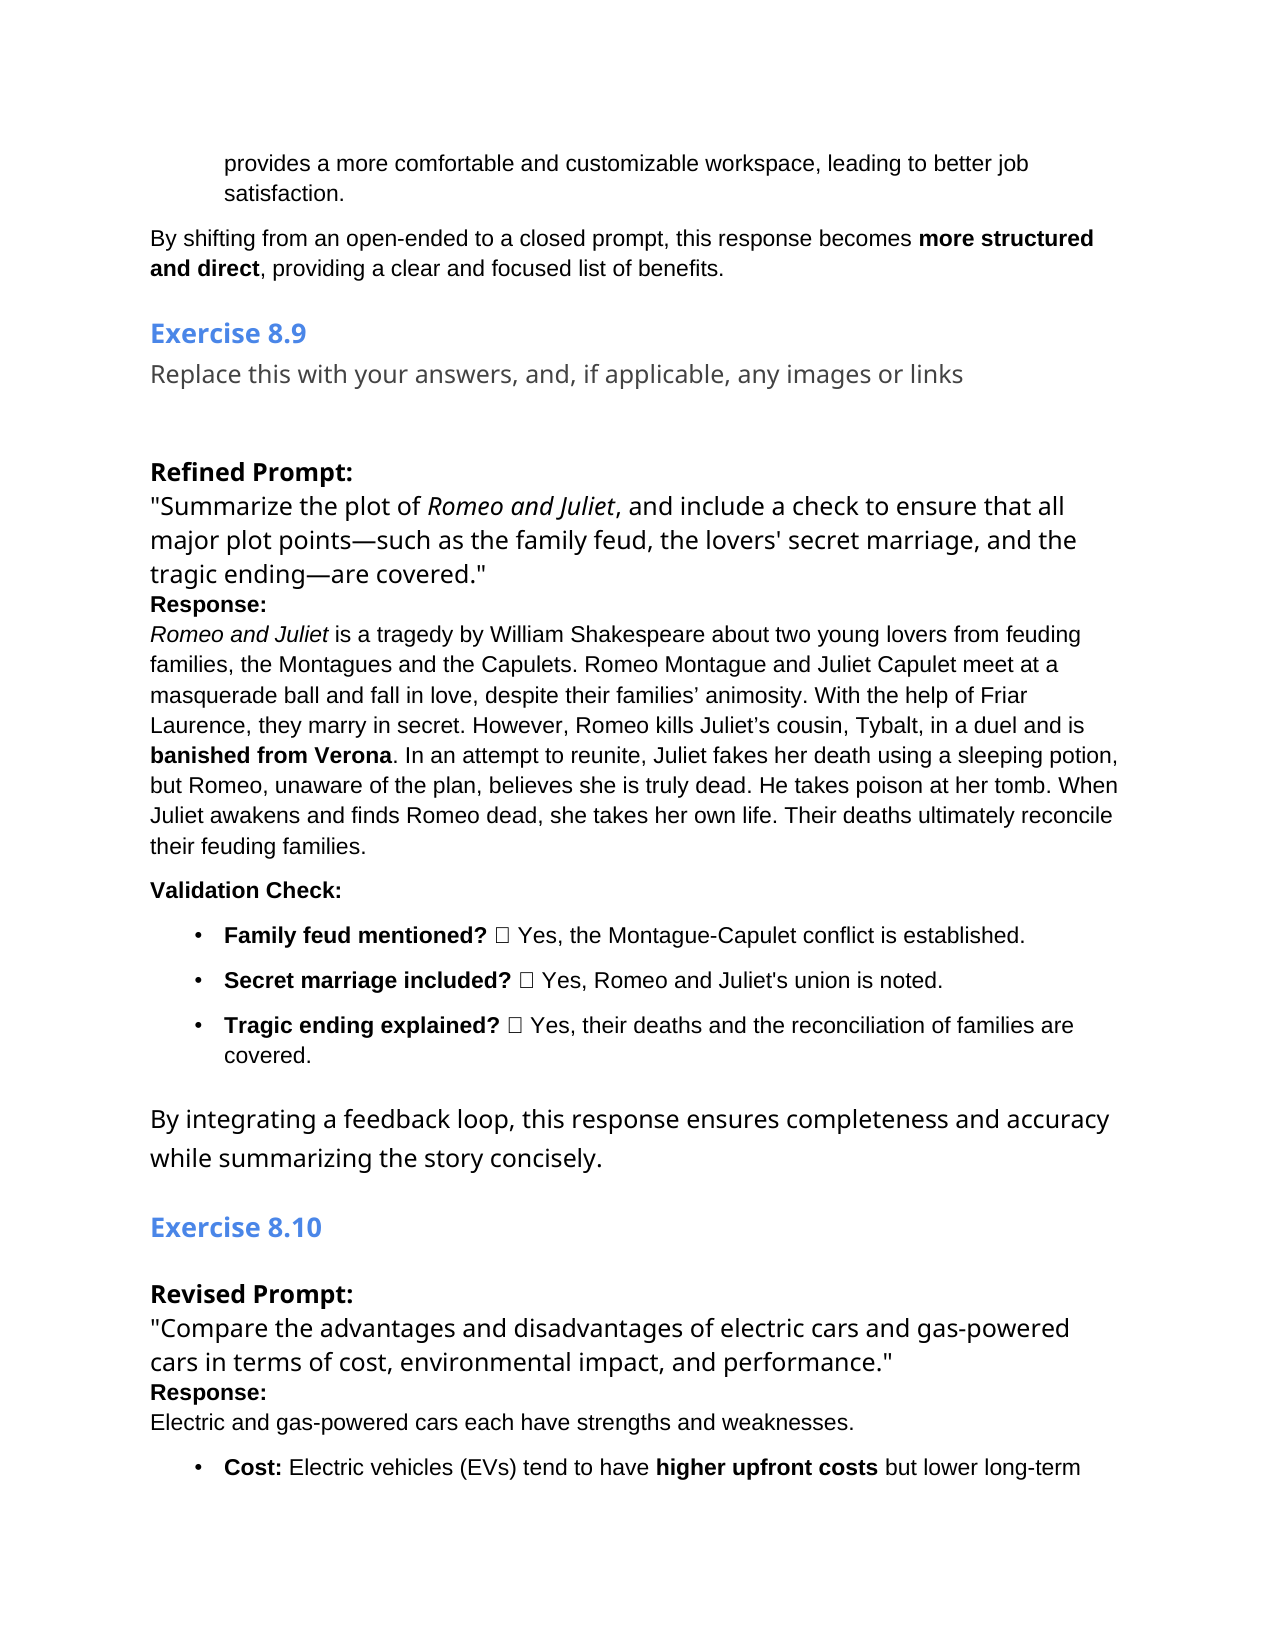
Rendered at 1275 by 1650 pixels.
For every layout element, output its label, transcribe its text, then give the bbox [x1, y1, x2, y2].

list Family feud mentioned? ✅ Yes, the Montague-Capulet conflict is established. [194, 922, 1125, 949]
text Response: Romeo and Juliet is a tragedy by William Shakespeare about two young lovers from feuding families, the Montagues and the Capulets. Romeo Montague and Juliet Capulet meet at a masquerade ball and fall in love, despite their families’ animosity. With the help of Friar Laurence, they marry in secret. However, Romeo kills Juliet’s cousin, Tybalt, in a duel and is banished from Verona. In an attempt to reunite, Juliet fakes her death using a sleeping potion, but Romeo, unaware of the plan, believes she is truly dead. He takes poison at her tomb. When Juliet awakens and finds Romeo dead, she takes her own life. Their deaths ultimately reconcile their feuding families. [150, 591, 1125, 859]
text Revised Prompt: "Compare the advantages and disadvantages of electric cars and gas-powered cars in terms of cost, environmental impact, and performance." [150, 1276, 1125, 1378]
list Tragic ending explained? ✅ Yes, their deaths and the reconciliation of families are covered. [194, 1012, 1125, 1068]
text Refined Prompt: "Summarize the plot of Romeo and Juliet, and include a check to ensure that all major plot points—such as the family feud, the lovers' secret marriage, and the tragic ending—are covered." [150, 421, 1125, 591]
text By integrating a feedback loop, this response ensures completeness and accuracy while summarizing the story concisely. [150, 1101, 1125, 1175]
text Response: Electric and gas-powered cars each have strengths and weaknesses. [150, 1378, 1125, 1435]
list provides a more comfortable and customizable workspace, leading to better job satisfaction. [194, 150, 1125, 207]
list Secret marriage included? ✅ Yes, Romeo and Juliet's union is noted. [194, 967, 1125, 993]
list Cost: Electric vehicles (EVs) tend to have higher upfront costs but lower long-term [194, 1453, 1125, 1480]
text Validation Check: [150, 877, 1125, 904]
text By shifting from an open-ended to a closed prompt, this response becomes more structured and direct, providing a clear and focused list of benefits. [150, 225, 1125, 282]
subtitle Exercise 8.10 [150, 1209, 1125, 1246]
subtitle Exercise 8.9 Replace this with your answers, and, if applicable, any images or links [150, 314, 1125, 391]
